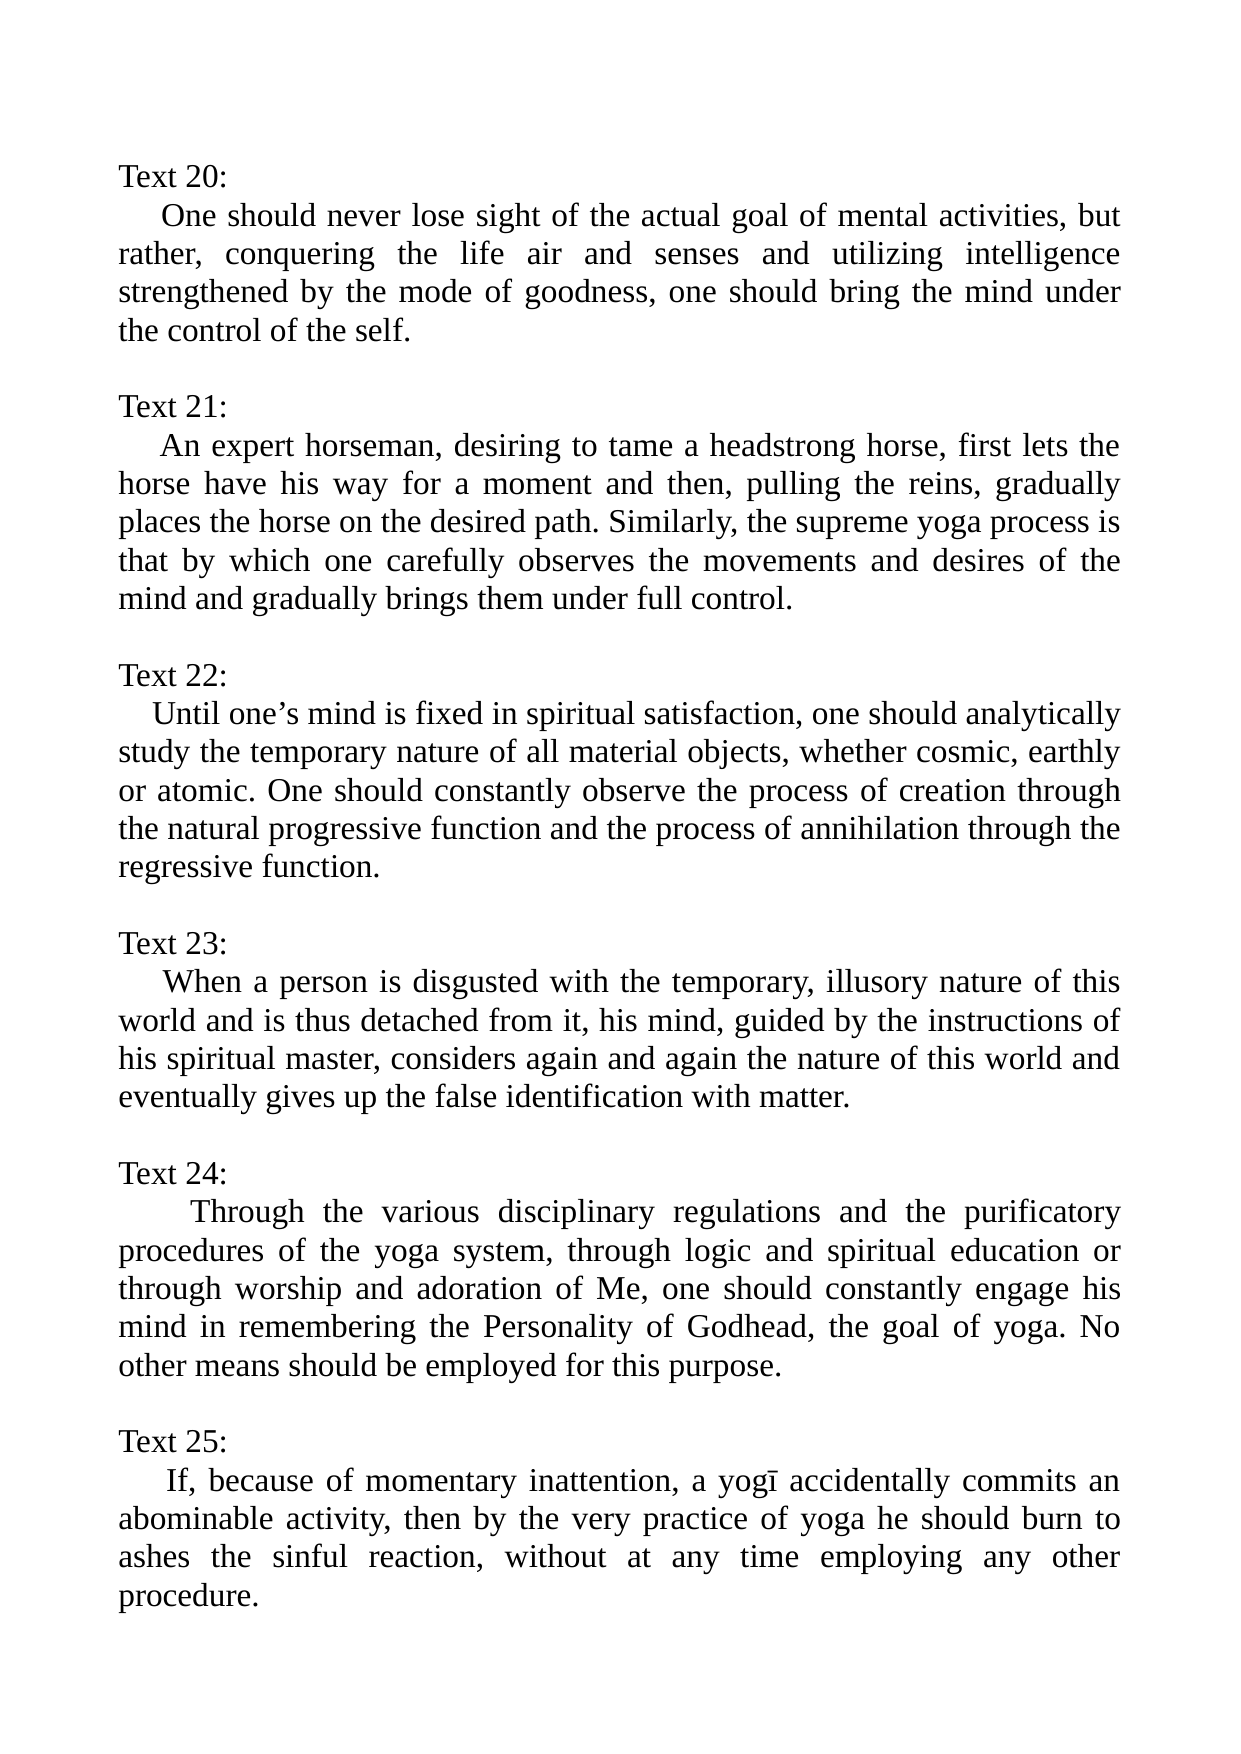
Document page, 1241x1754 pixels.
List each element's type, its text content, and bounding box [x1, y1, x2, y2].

text Through the various disciplinary regulations and the purificatory procedures of the yoga system, through logic and spiritual education or through worship and adoration of Me, one should constantly engage his mind in remembering the Personality of Godhead, the goal of yoga. No other means should be employed for this purpose. [118, 1191, 1122, 1383]
text Text 23: [118, 923, 1122, 961]
text Text 24: [118, 1153, 1122, 1191]
text Until one’s mind is fixed in spiritual satisfaction, one should analytically study the temporary nature of all material objects, whether cosmic, earthly or atomic. One should constantly observe the process of creation through the natural progressive function and the process of annihilation through the regressive function. [118, 693, 1122, 885]
text Text 25: [118, 1421, 1122, 1460]
text If, because of momentary inattention, a yogī accidentally commits an abominable activity, then by the very practice of yoga he should burn to ashes the sinful reaction, without at any time employing any other procedure. [118, 1460, 1122, 1613]
text Text 22: [118, 655, 1122, 693]
text An expert horseman, desiring to tame a headstrong horse, first lets the horse have his way for a moment and then, pulling the reins, gradually places the horse on the desired path. Similarly, the supreme yoga process is that by which one carefully observes the movements and desires of the mind and gradually brings them under full control. [118, 425, 1122, 616]
text When a person is disgusted with the temporary, illusory nature of this world and is thus detached from it, his mind, guided by the instructions of his spiritual master, considers again and again the nature of this world and eventually gives up the false identification with matter. [118, 961, 1122, 1115]
text Text 20: [118, 156, 1122, 195]
text One should never lose sight of the actual goal of mental activities, but rather, conquering the life air and senses and utilizing intelligence strengthened by the mode of goodness, one should bring the mind under the control of the self. [118, 195, 1122, 348]
text Text 21: [118, 386, 1122, 425]
